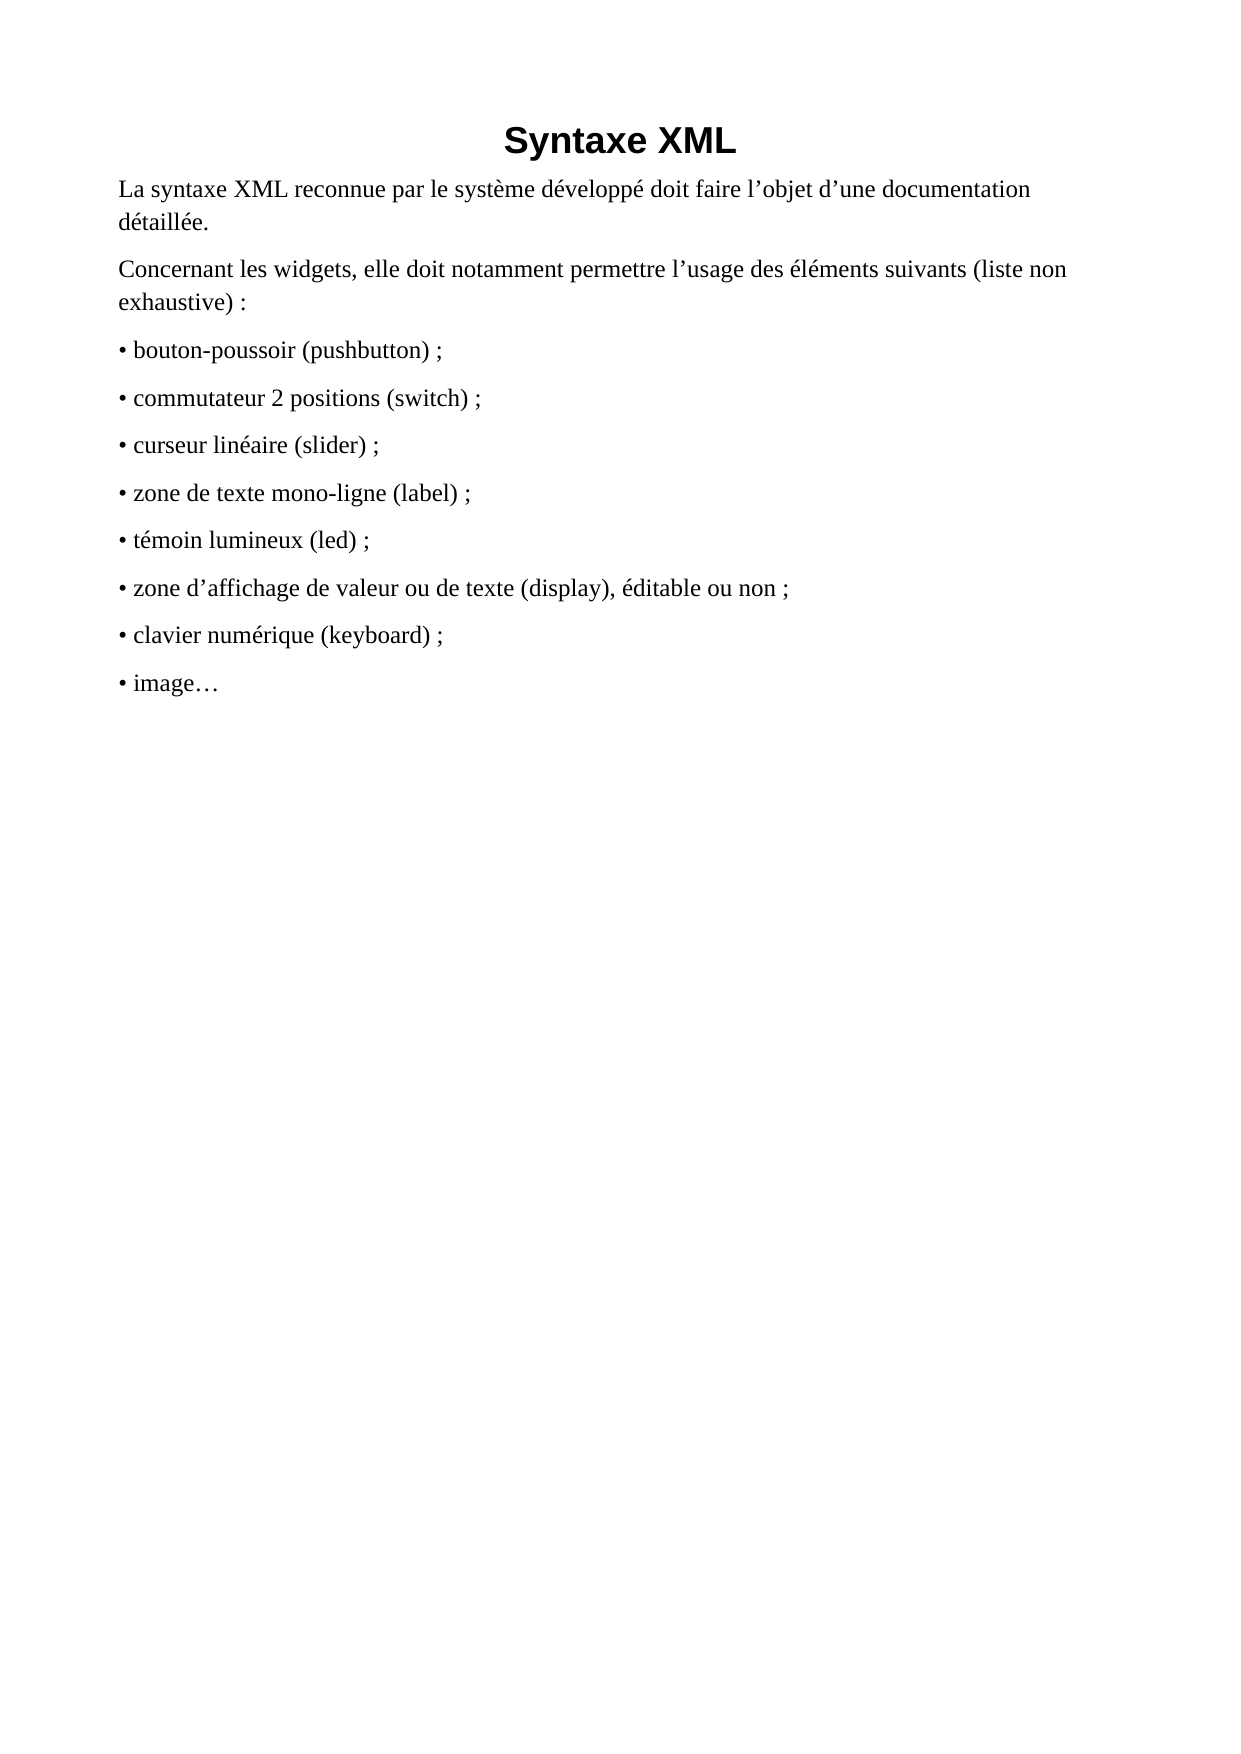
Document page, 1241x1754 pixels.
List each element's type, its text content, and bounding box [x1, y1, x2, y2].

text • commutateur 2 positions (switch) ; [118, 383, 1122, 411]
text La syntaxe XML reconnue par le système développé doit faire l’objet d’une documentation détaillée. [118, 174, 1122, 236]
subtitle Syntaxe XML [118, 118, 1122, 161]
text • curseur linéaire (slider) ; [118, 430, 1122, 459]
text • image… [118, 668, 1122, 697]
text Concernant les widgets, elle doit notamment permettre l’usage des éléments suivants (liste non exhaustive) : [118, 254, 1122, 316]
text • zone d’affichage de valeur ou de texte (display), éditable ou non ; [118, 573, 1122, 602]
text • bouton-poussoir (pushbutton) ; [118, 335, 1122, 364]
text • zone de texte mono-ligne (label) ; [118, 478, 1122, 507]
text • clavier numérique (keyboard) ; [118, 621, 1122, 649]
text • témoin lumineux (led) ; [118, 525, 1122, 554]
